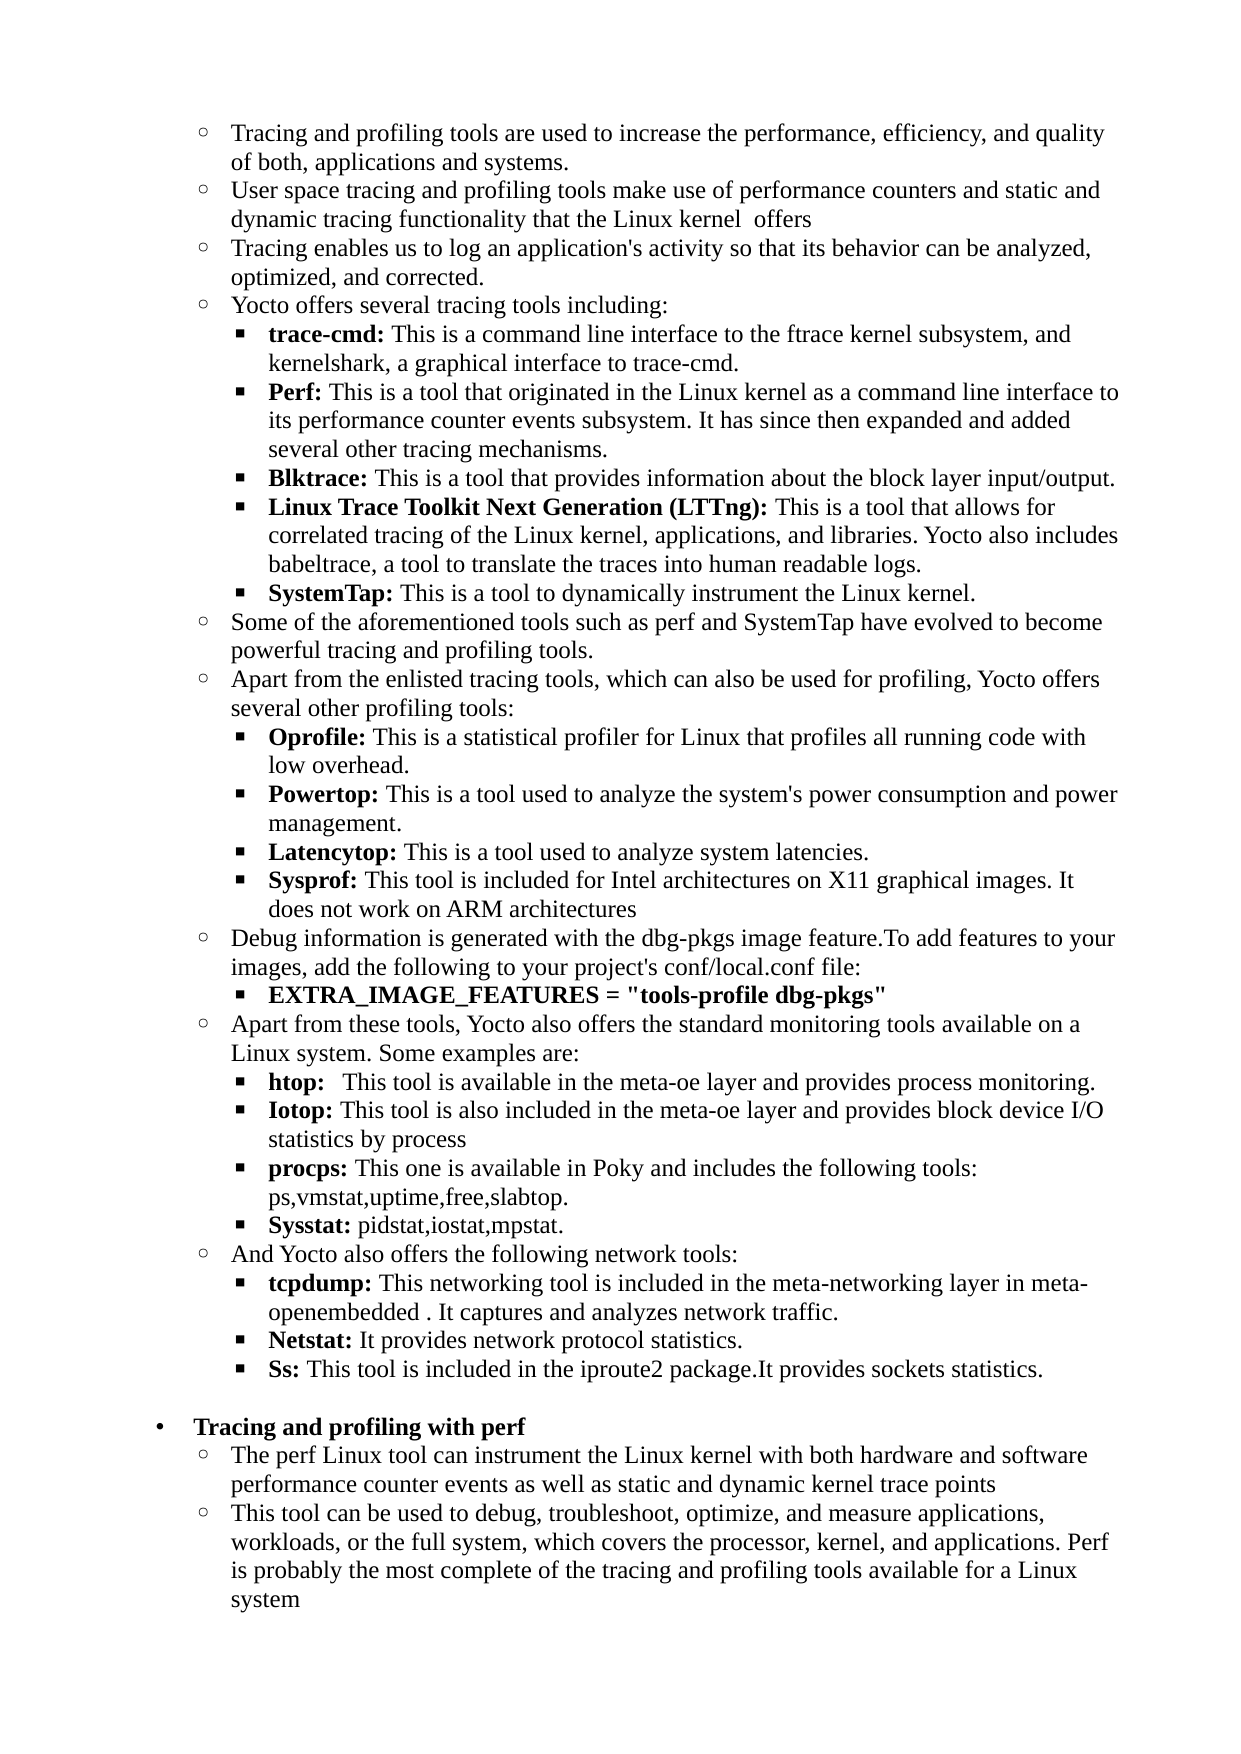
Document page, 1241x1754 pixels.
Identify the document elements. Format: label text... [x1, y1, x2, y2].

list The perf Linux tool can instrument the Linux kernel with both hardware and software performance counter events as well as static and dynamic kernel trace points [193, 1441, 1122, 1498]
list And Yocto also offers the following network tools: [193, 1239, 1122, 1268]
list Debug information is generated with the dbg-pkgs image feature.To add features to your images, add the following to your project's conf/local.conf file: [193, 923, 1122, 981]
list Apart from the enlisted tracing tools, which can also be used for profiling, Yocto offers several other profiling tools: [193, 664, 1122, 722]
list This tool can be used to debug, troubleshoot, optimize, and measure applications, workloads, or the full system, which covers the processor, kernel, and applications. Perf is probably the most complete of the tracing and profiling tools available for a Linux system [193, 1498, 1122, 1613]
list EXTRA_IMAGE_FEATURES = "tools-profile dbg-pkgs" [231, 981, 1122, 1009]
list Yocto offers several tracing tools including: [193, 291, 1122, 319]
list trace-cmd: This is a command line interface to the ftrace kernel subsystem, and kernelshark, a graphical interface to trace-cmd. [231, 319, 1122, 377]
list htop: This tool is available in the meta-oe layer and provides process monitoring. [231, 1067, 1122, 1096]
list Sysstat: pidstat,iostat,mpstat. [231, 1211, 1122, 1239]
list Apart from these tools, Yocto also offers the standard monitoring tools available on a Linux system. Some examples are: [193, 1009, 1122, 1067]
list Latencytop: This is a tool used to analyze system latencies. [231, 837, 1122, 866]
list Blktrace: This is a tool that provides information about the block layer input/output. [231, 463, 1122, 492]
list Netstat: It provides network protocol statistics. [231, 1326, 1122, 1354]
list Ss: This tool is included in the iproute2 package.It provides sockets statistics. [231, 1354, 1122, 1383]
list SystemTap: This is a tool to dynamically instrument the Linux kernel. [231, 578, 1122, 607]
list tcpdump: This networking tool is included in the meta-networking layer in meta-openembedded . It captures and analyzes network traffic. [231, 1268, 1122, 1326]
list User space tracing and profiling tools make use of performance counters and static and dynamic tracing functionality that the Linux kernel offers [193, 176, 1122, 233]
list Perf: This is a tool that originated in the Linux kernel as a command line interface to its performance counter events subsystem. It has since then expanded and added several other tracing mechanisms. [231, 377, 1122, 463]
list Linux Trace Toolkit Next Generation (LTTng): This is a tool that allows for correlated tracing of the Linux kernel, applications, and libraries. Yocto also includes babeltrace, a tool to translate the traces into human readable logs. [231, 492, 1122, 578]
list Some of the aforementioned tools such as perf and SystemTap have evolved to become powerful tracing and profiling tools. [193, 607, 1122, 664]
list Tracing enables us to log an application's activity so that its behavior can be analyzed, optimized, and corrected. [193, 233, 1122, 291]
list Oprofile: This is a statistical profiler for Linux that profiles all running code with low overhead. [231, 722, 1122, 779]
list Tracing and profiling with perf [156, 1412, 1122, 1441]
list Sysprof: This tool is included for Intel architectures on X11 graphical images. It does not work on ARM architectures [231, 866, 1122, 923]
list Powertop: This is a tool used to analyze the system's power consumption and power management. [231, 779, 1122, 837]
list procps: This one is available in Poky and includes the following tools: ps,vmstat,uptime,free,slabtop. [231, 1153, 1122, 1211]
list Iotop: This tool is also included in the meta-oe layer and provides block device I/O statistics by process [231, 1096, 1122, 1153]
list Tracing and profiling tools are used to increase the performance, efficiency, and quality of both, applications and systems. [193, 118, 1122, 176]
